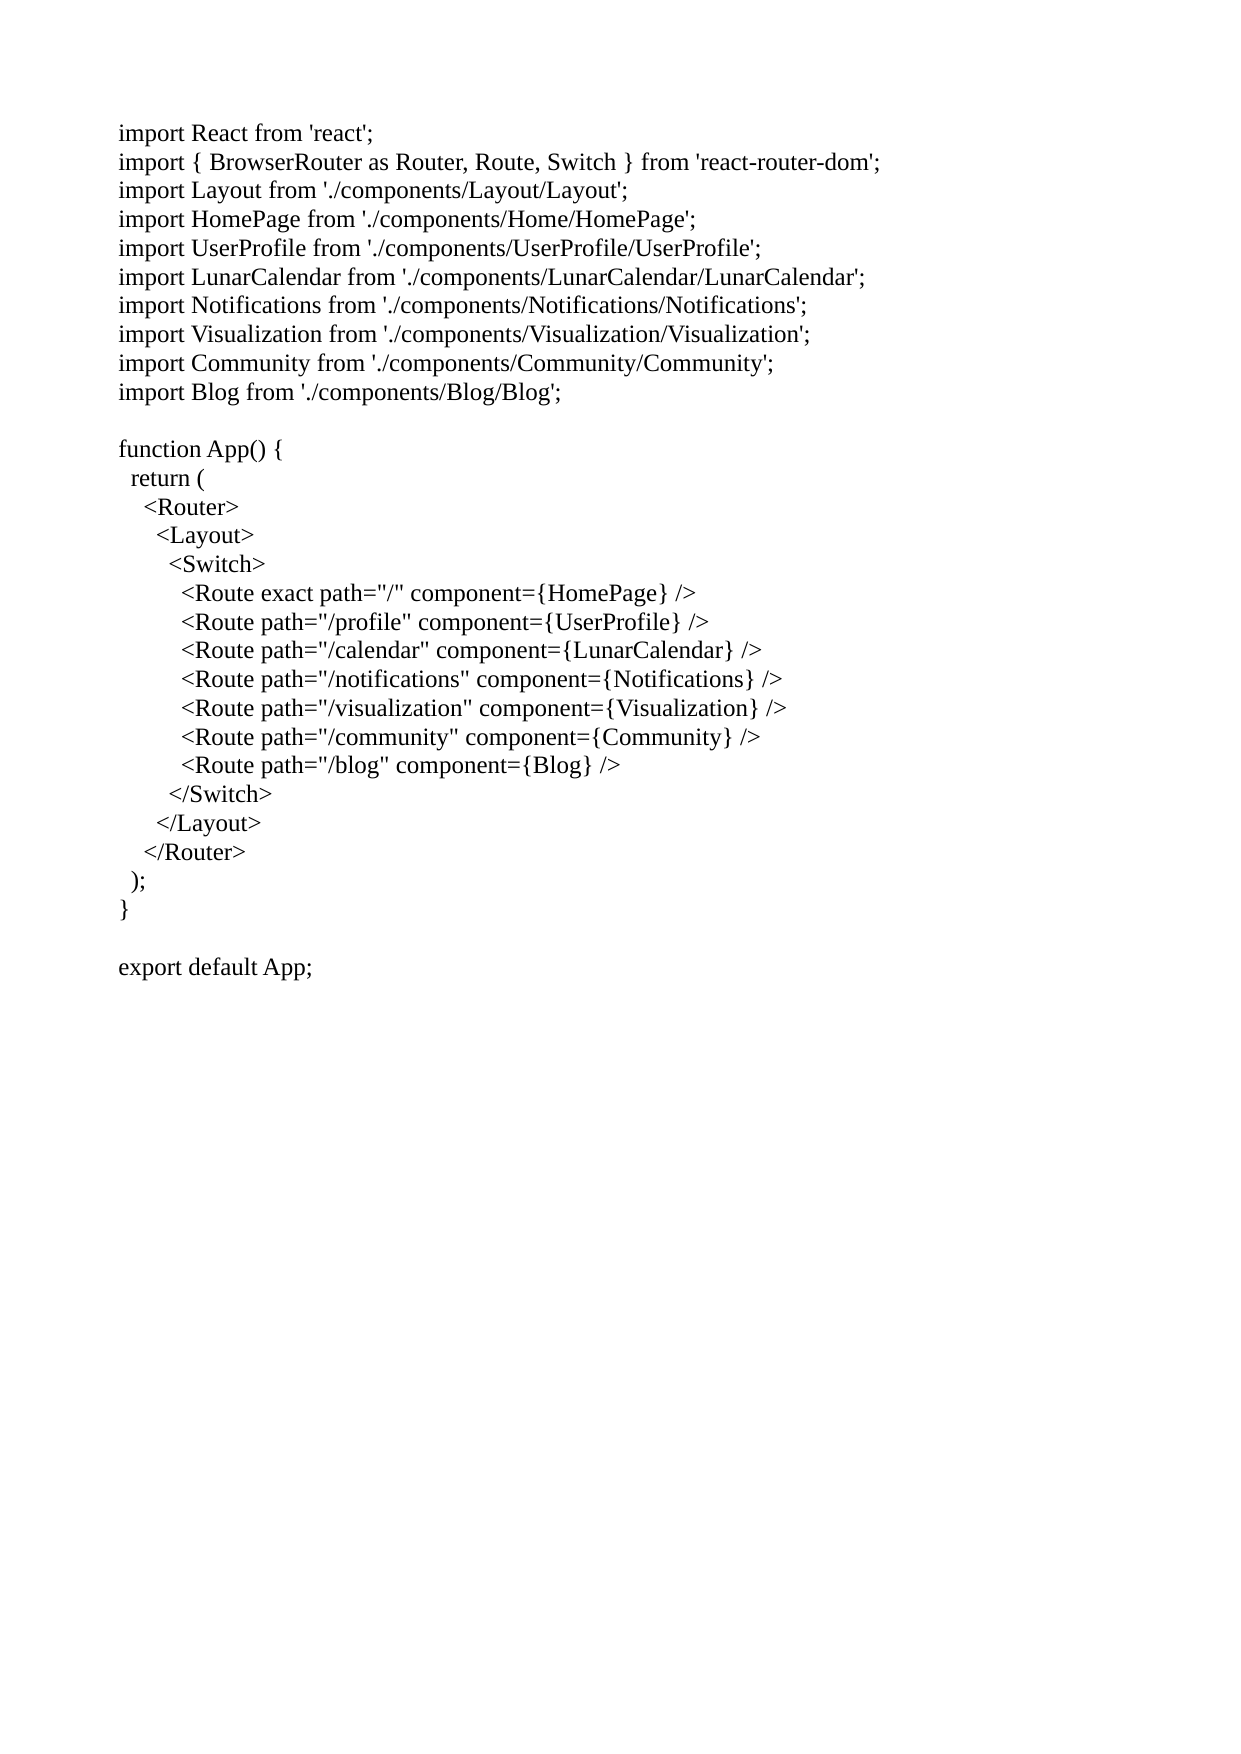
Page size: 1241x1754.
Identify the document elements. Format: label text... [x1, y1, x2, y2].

text <Router> [118, 492, 1122, 521]
text function App() { [118, 434, 1122, 463]
text <Switch> [118, 549, 1122, 578]
text <Route exact path="/" component={HomePage} /> [118, 578, 1122, 607]
text import Blog from './components/Blog/Blog'; [118, 377, 1122, 406]
text </Layout> [118, 808, 1122, 837]
text return ( [118, 463, 1122, 492]
text import UserProfile from './components/UserProfile/UserProfile'; [118, 233, 1122, 262]
text import Community from './components/Community/Community'; [118, 348, 1122, 377]
text <Route path="/notifications" component={Notifications} /> [118, 664, 1122, 693]
text <Route path="/calendar" component={LunarCalendar} /> [118, 636, 1122, 664]
text ); [118, 866, 1122, 894]
text <Route path="/profile" component={UserProfile} /> [118, 607, 1122, 636]
text <Route path="/visualization" component={Visualization} /> [118, 693, 1122, 722]
text <Route path="/blog" component={Blog} /> [118, 751, 1122, 779]
text import Notifications from './components/Notifications/Notifications'; [118, 291, 1122, 319]
text import { BrowserRouter as Router, Route, Switch } from 'react-router-dom'; [118, 147, 1122, 176]
text </Router> [118, 837, 1122, 866]
text import React from 'react'; [118, 118, 1122, 147]
text import HomePage from './components/Home/HomePage'; [118, 204, 1122, 233]
text } [118, 894, 1122, 923]
text export default App; [118, 952, 1122, 981]
text import LunarCalendar from './components/LunarCalendar/LunarCalendar'; [118, 262, 1122, 291]
text <Layout> [118, 521, 1122, 549]
text import Visualization from './components/Visualization/Visualization'; [118, 319, 1122, 348]
text import Layout from './components/Layout/Layout'; [118, 176, 1122, 204]
text </Switch> [118, 779, 1122, 808]
text <Route path="/community" component={Community} /> [118, 722, 1122, 751]
